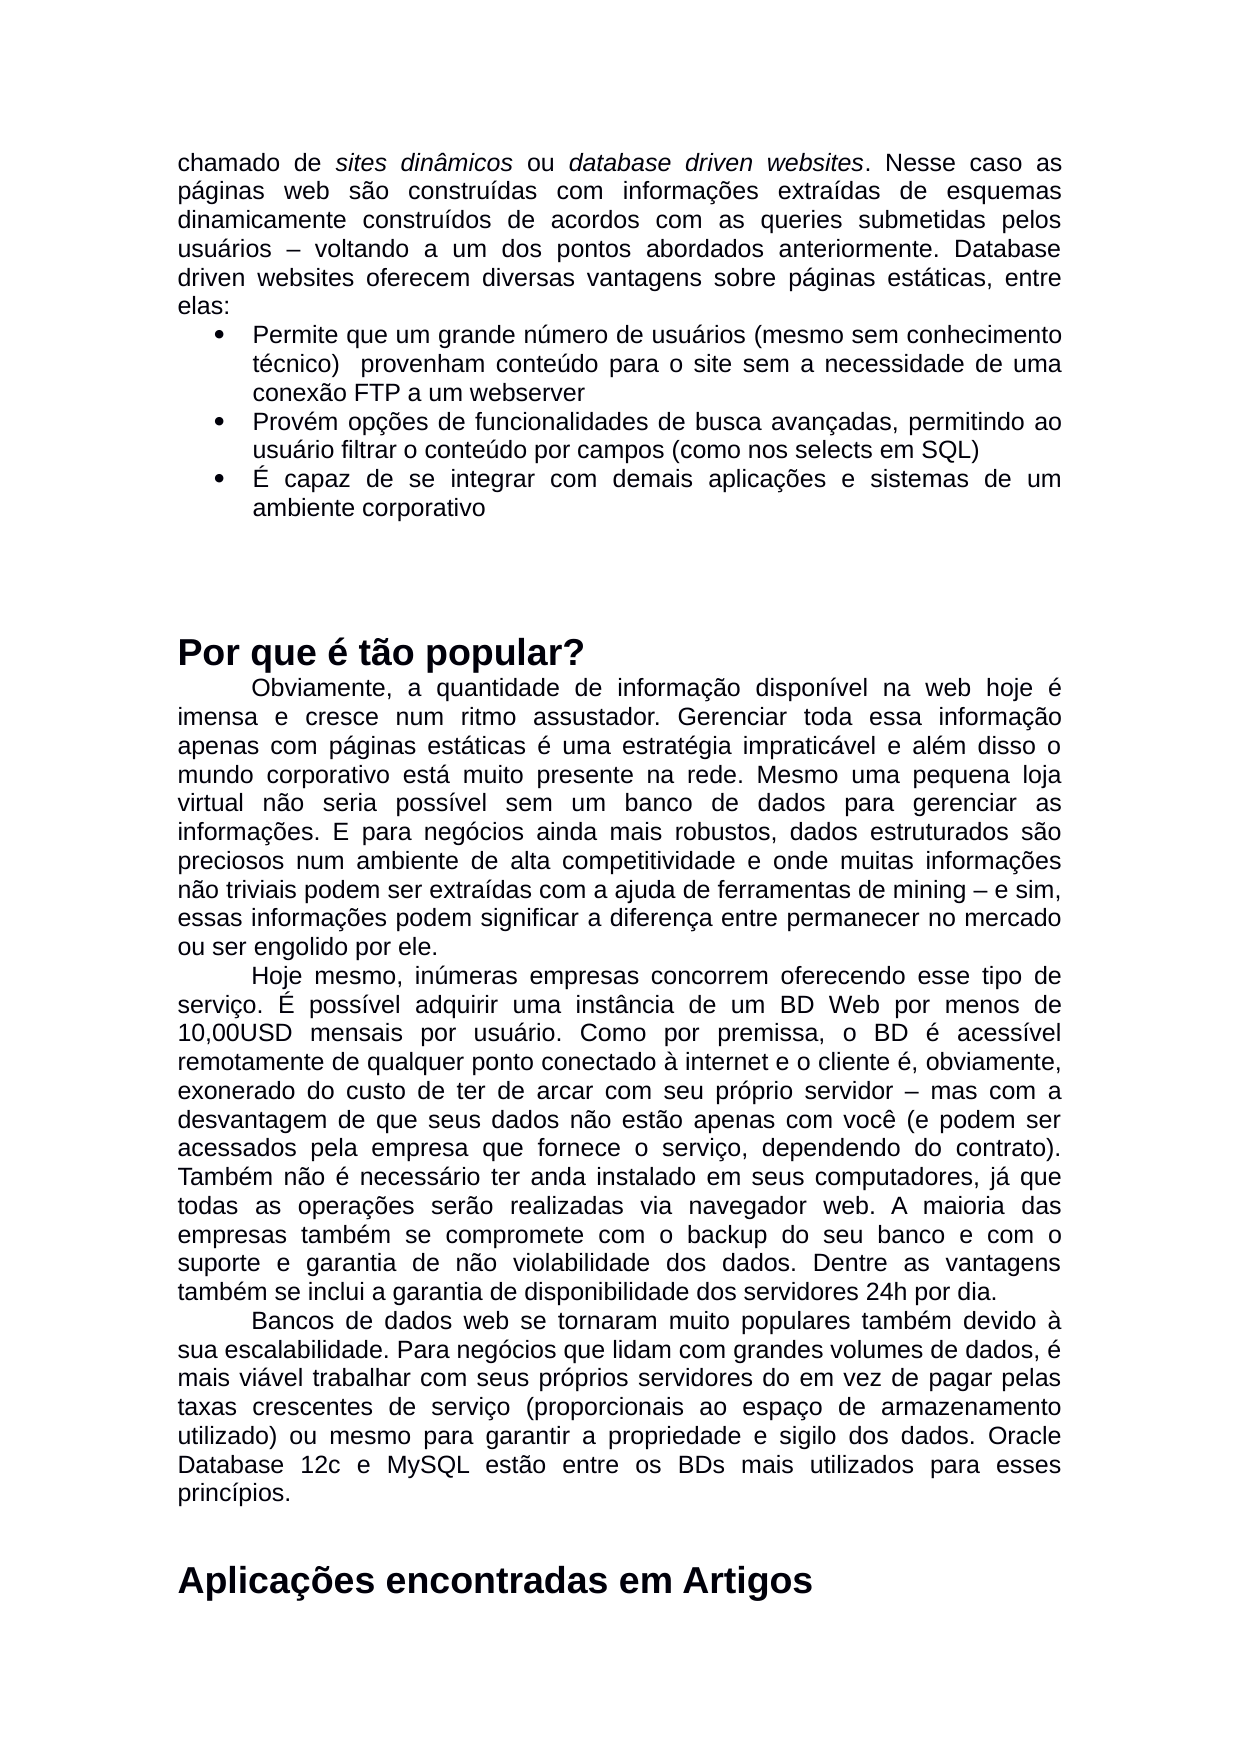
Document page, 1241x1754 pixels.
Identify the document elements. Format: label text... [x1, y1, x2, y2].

list Provém opções de funcionalidades de busca avançadas, permitindo ao usuário filtrar o conteúdo por campos (como nos selects em SQL) [215, 406, 1063, 464]
text Bancos de dados web se tornaram muito populares também devido à sua escalabilidade. Para negócios que lidam com grandes volumes de dados, é mais viável trabalhar com seus próprios servidores do em vez de pagar pelas taxas crescentes de serviço (proporcionais ao espaço de armazenamento utilizado) ou mesmo para garantir a propriedade e sigilo dos dados. Oracle Database 12c e MySQL estão entre os BDs mais utilizados para esses princípios. [177, 1306, 1063, 1507]
text Aplicações encontradas em Artigos [177, 1558, 1063, 1601]
list É capaz de se integrar com demais aplicações e sistemas de um ambiente corporativo [215, 464, 1063, 522]
list Permite que um grande número de usuários (mesmo sem conhecimento técnico) provenham conteúdo para o site sem a necessidade de uma conexão FTP a um webserver [215, 320, 1063, 406]
text Por que é tão popular? [177, 630, 1063, 673]
text chamado de sites dinâmicos ou database driven websites. Nesse caso as páginas web são construídas com informações extraídas de esquemas dinamicamente construídos de acordos com as queries submetidas pelos usuários – voltando a um dos pontos abordados anteriormente. Database driven websites oferecem diversas vantagens sobre páginas estáticas, entre elas: [177, 148, 1063, 320]
text Hoje mesmo, inúmeras empresas concorrem oferecendo esse tipo de serviço. É possível adquirir uma instância de um BD Web por menos de 10,00USD mensais por usuário. Como por premissa, o BD é acessível remotamente de qualquer ponto conectado à internet e o cliente é, obviamente, exonerado do custo de ter de arcar com seu próprio servidor – mas com a desvantagem de que seus dados não estão apenas com você (e podem ser acessados pela empresa que fornece o serviço, dependendo do contrato). Também não é necessário ter anda instalado em seus computadores, já que todas as operações serão realizadas via navegador web. A maioria das empresas também se compromete com o backup do seu banco e com o suporte e garantia de não violabilidade dos dados. Dentre as vantagens também se inclui a garantia de disponibilidade dos servidores 24h por dia. [177, 961, 1063, 1306]
text Obviamente, a quantidade de informação disponível na web hoje é imensa e cresce num ritmo assustador. Gerenciar toda essa informação apenas com páginas estáticas é uma estratégia impraticável e além disso o mundo corporativo está muito presente na rede. Mesmo uma pequena loja virtual não seria possível sem um banco de dados para gerenciar as informações. E para negócios ainda mais robustos, dados estruturados são preciosos num ambiente de alta competitividade e onde muitas informações não triviais podem ser extraídas com a ajuda de ferramentas de mining – e sim, essas informações podem significar a diferença entre permanecer no mercado ou ser engolido por ele. [177, 673, 1063, 961]
